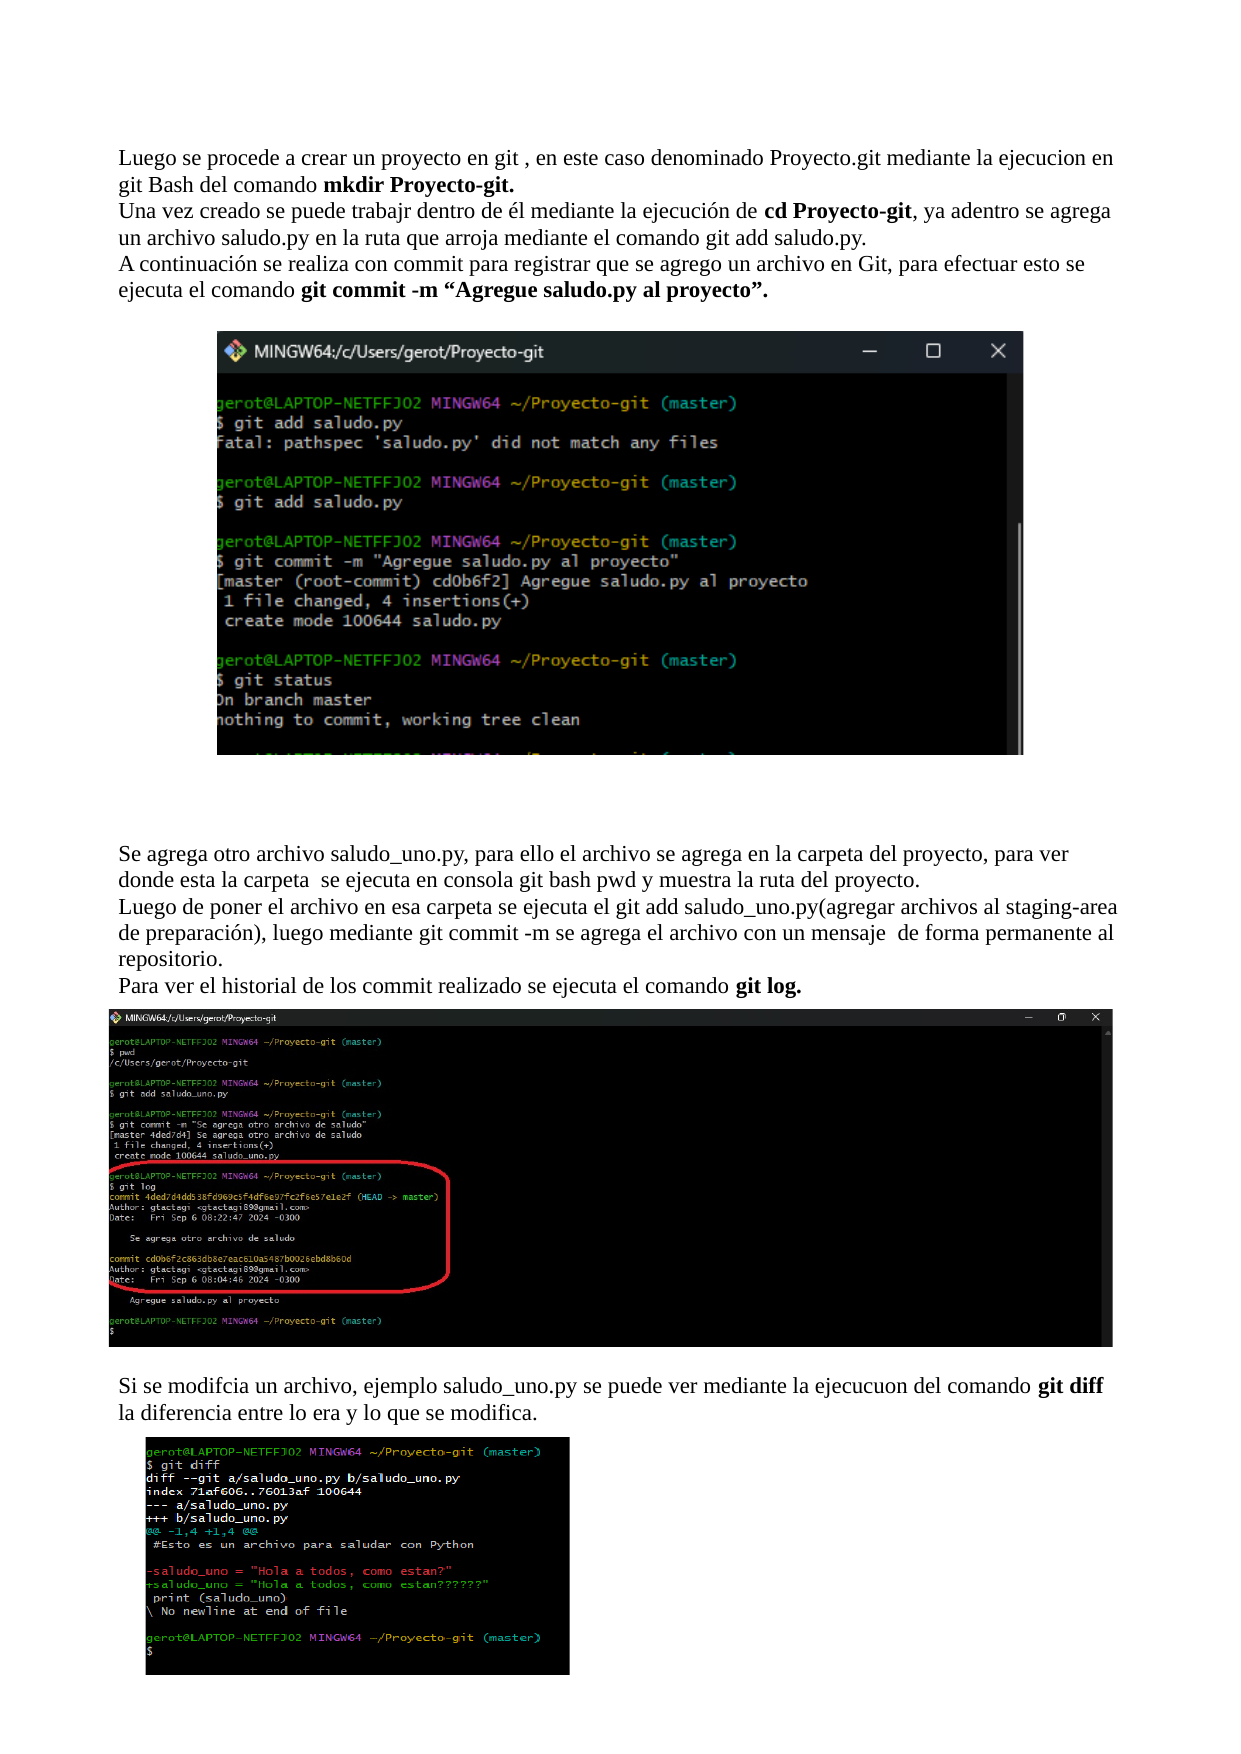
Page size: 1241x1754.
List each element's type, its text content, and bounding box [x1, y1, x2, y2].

text Luego de poner el archivo en esa carpeta se ejecuta el git add saludo_uno.py(agregar archivos al staging-area de preparación), luego mediante git commit -m se agrega el archivo con un mensaje de forma permanente al repositorio. [118, 893, 1122, 972]
picture [217, 331, 1024, 755]
picture [145, 1437, 570, 1675]
text Luego se procede a crear un proyecto en git , en este caso denominado Proyecto.git mediante la ejecucion en git Bash del comando mkdir Proyecto-git. [118, 144, 1122, 197]
picture [108, 1009, 1113, 1347]
text Una vez creado se puede trabajr dentro de él mediante la ejecución de cd Proyecto-git, ya adentro se agrega un archivo saludo.py en la ruta que arroja mediante el comando git add saludo.py. [118, 197, 1122, 250]
text A continuación se realiza con commit para registrar que se agrego un archivo en Git, para efectuar esto se ejecuta el comando git commit -m “Agregue saludo.py al proyecto”. [118, 250, 1122, 303]
text Se agrega otro archivo saludo_uno.py, para ello el archivo se agrega en la carpeta del proyecto, para ver donde esta la carpeta se ejecuta en consola git bash pwd y muestra la ruta del proyecto. [118, 840, 1122, 893]
text Si se modifcia un archivo, ejemplo saludo_uno.py se puede ver mediante la ejecucuon del comando git diff la diferencia entre lo era y lo que se modifica. [118, 1372, 1122, 1425]
text Para ver el historial de los commit realizado se ejecuta el comando git log. [118, 972, 1122, 998]
